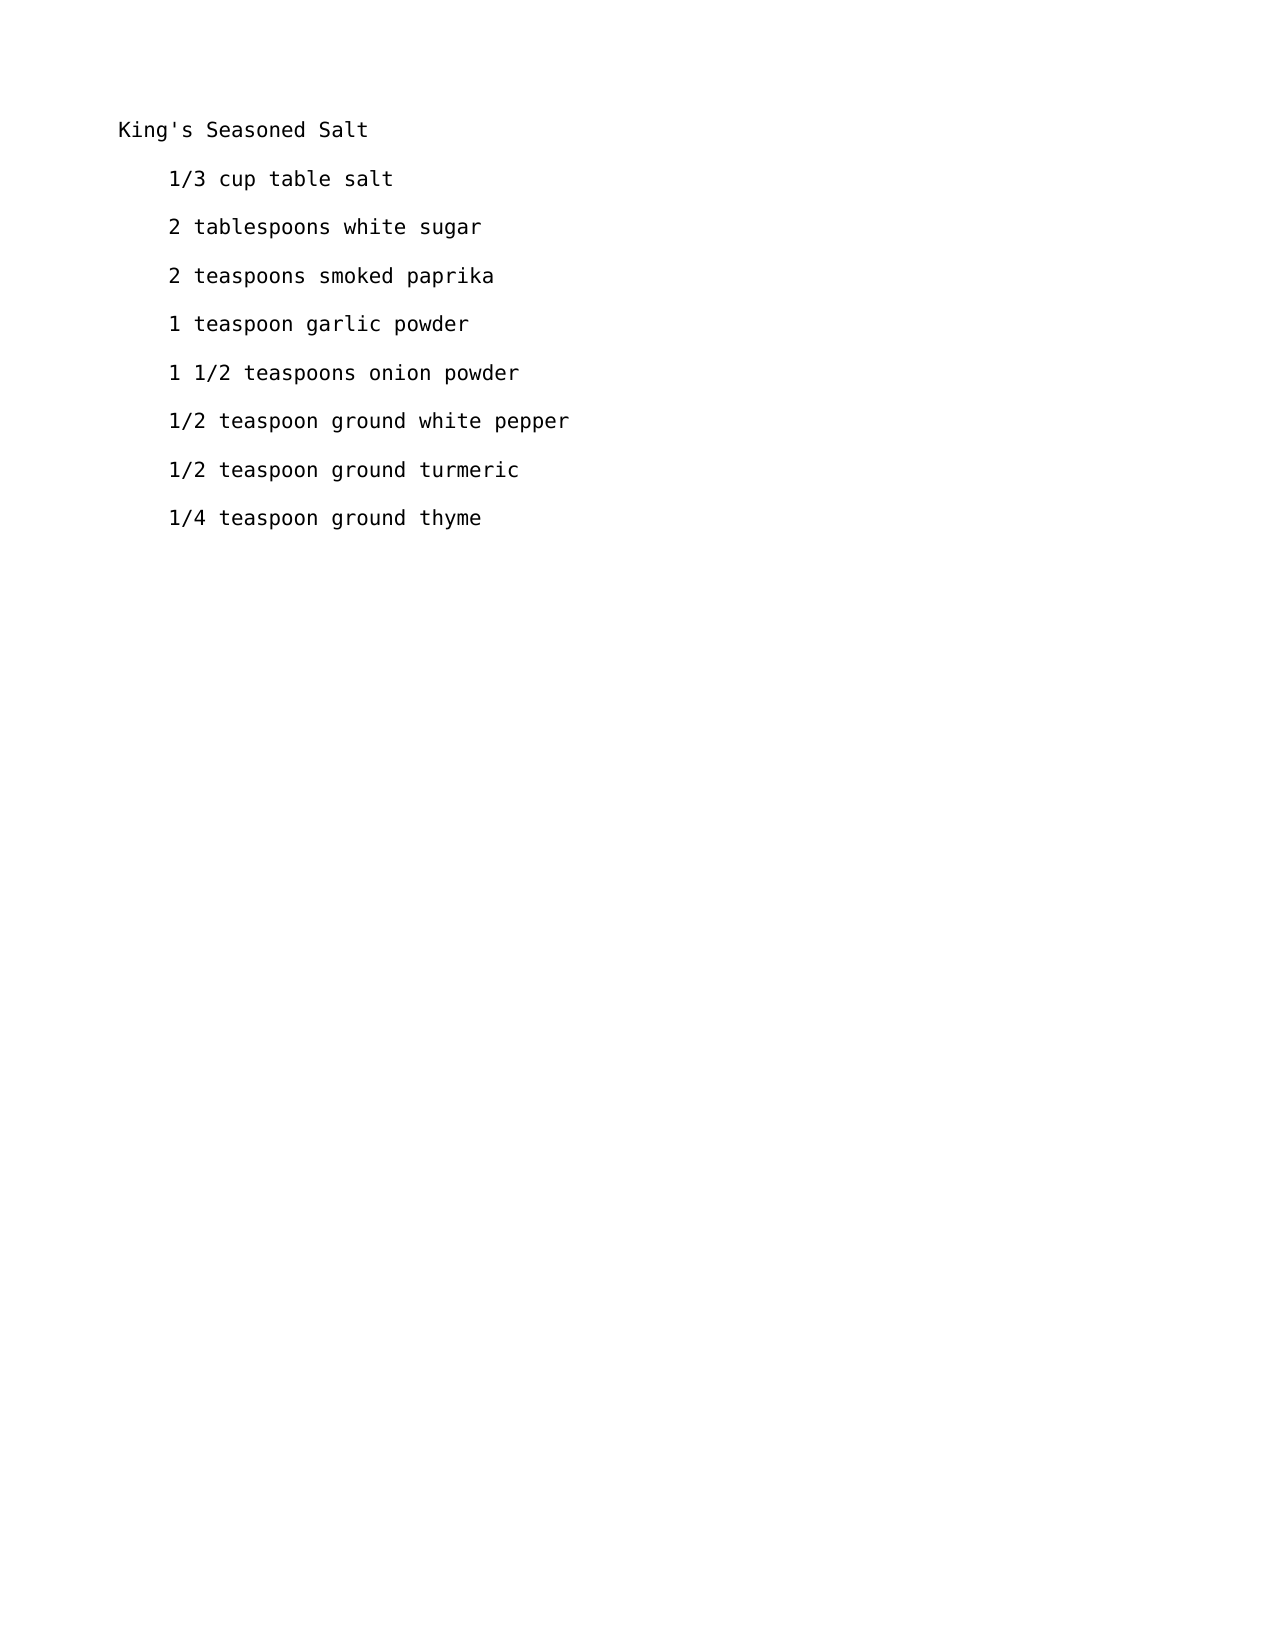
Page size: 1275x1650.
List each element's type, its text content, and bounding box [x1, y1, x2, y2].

text 1 teaspoon garlic powder [118, 312, 1157, 337]
text 2 teaspoons smoked paprika [118, 264, 1157, 288]
text 2 tablespoons white sugar [118, 215, 1157, 239]
text 1/4 teaspoon ground thyme [118, 506, 1157, 531]
text 1/2 teaspoon ground white pepper [118, 409, 1157, 434]
text 1 1/2 teaspoons onion powder [118, 361, 1157, 385]
text 1/3 cup table salt [118, 167, 1157, 191]
text King's Seasoned Salt [118, 118, 1157, 142]
text 1/2 teaspoon ground turmeric [118, 458, 1157, 482]
